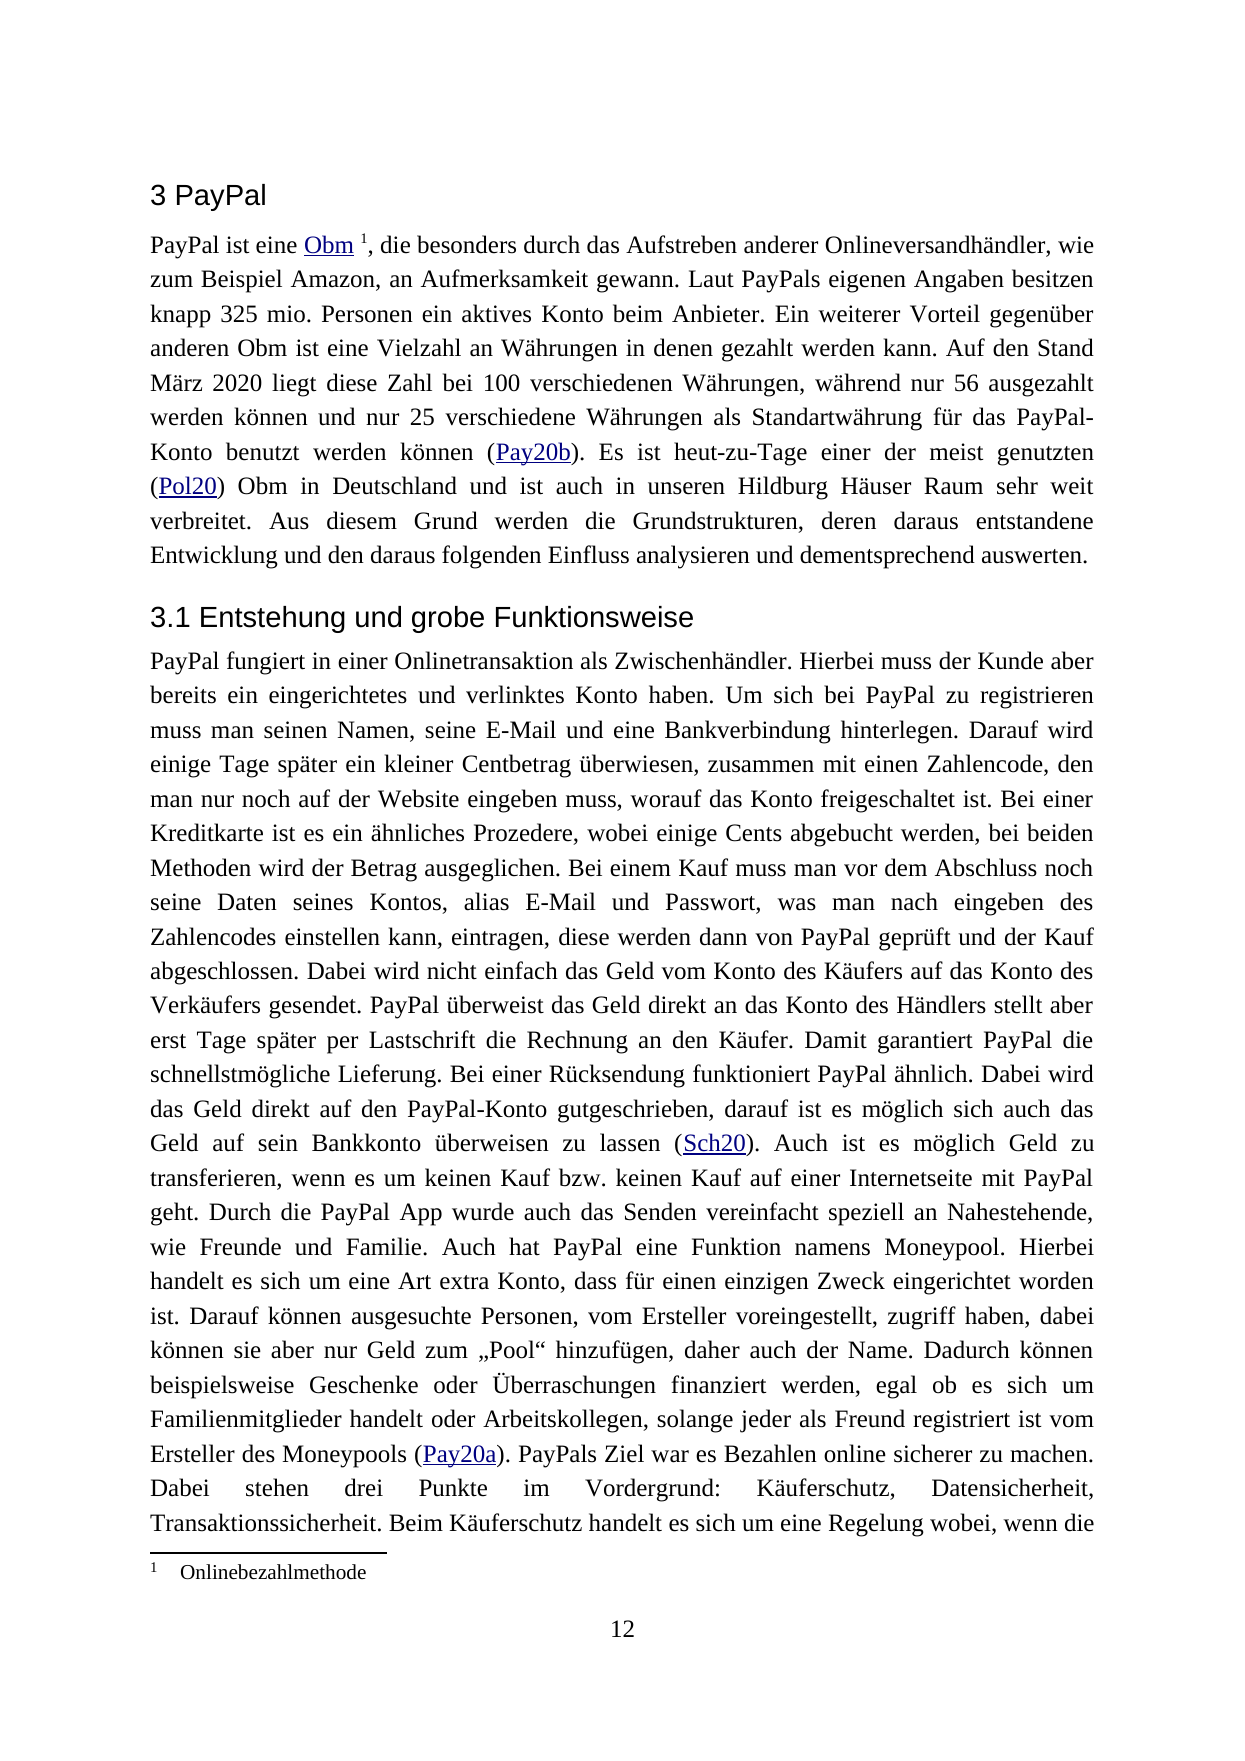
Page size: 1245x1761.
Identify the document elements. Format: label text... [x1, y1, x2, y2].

text Onlinebezahlmethode [150, 1559, 1095, 1584]
subtitle 3.1 Entstehung und grobe Funktionsweise [150, 600, 1095, 633]
subtitle 3 PayPal [150, 178, 1095, 211]
text PayPal fungiert in einer Onlinetransaktion als Zwischenhändler. Hierbei muss der Kunde aber bereits ein eingerichtetes und verlinktes Konto haben. Um sich bei PayPal zu registrieren muss man seinen Namen, seine E-Mail und eine Bankverbindung hinterlegen. Darauf wird einige Tage später ein kleiner Centbetrag überwiesen, zusammen mit einen Zahlencode, den man nur noch auf der Website eingeben muss, worauf das Konto freigeschaltet ist. Bei einer Kreditkarte ist es ein ähnliches Prozedere, wobei einige Cents abgebucht werden, bei beiden Methoden wird der Betrag ausgeglichen. Bei einem Kauf muss man vor dem Abschluss noch seine Daten seines Kontos, alias E-Mail und Passwort, was man nach eingeben des Zahlencodes einstellen kann, eintragen, diese werden dann von PayPal geprüft und der Kauf abgeschlossen. Dabei wird nicht einfach das Geld vom Konto des Käufers auf das Konto des Verkäufers gesendet. PayPal überweist das Geld direkt an das Konto des Händlers stellt aber erst Tage später per Lastschrift die Rechnung an den Käufer. Damit garantiert PayPal die schnellstmögliche Lieferung. Bei einer Rücksendung funktioniert PayPal ähnlich. Dabei wird das Geld direkt auf den PayPal-Konto gutgeschrieben, darauf ist es möglich sich auch das Geld auf sein Bankkonto überweisen zu lassen (Sch20). Auch ist es möglich Geld zu transferieren, wenn es um keinen Kauf bzw. keinen Kauf auf einer Internetseite mit PayPal geht. Durch die PayPal App wurde auch das Senden vereinfacht speziell an Nahestehende, wie Freunde und Familie. Auch hat PayPal eine Funktion namens Moneypool. Hierbei handelt es sich um eine Art extra Konto, dass für einen einzigen Zweck eingerichtet worden ist. Darauf können ausgesuchte Personen, vom Ersteller voreingestellt, zugriff haben, dabei können sie aber nur Geld zum „Pool“ hinzufügen, daher auch der Name. Dadurch können beispielsweise Geschenke oder Überraschungen finanziert werden, egal ob es sich um Familienmitglieder handelt oder Arbeitskollegen, solange jeder als Freund registriert ist vom Ersteller des Moneypools (Pay20a). PayPals Ziel war es Bezahlen online sicherer zu machen. Dabei stehen drei Punkte im Vordergrund: Käuferschutz, Datensicherheit, Transaktionssicherheit. Beim Käuferschutz handelt es sich um eine Regelung wobei, wenn die [150, 646, 1095, 1536]
text PayPal ist eine Obm , die besonders durch das Aufstreben anderer Onlineversandhändler, wie zum Beispiel Amazon, an Aufmerksamkeit gewann. Laut PayPals eigenen Angaben besitzen knapp 325 mio. Personen ein aktives Konto beim Anbieter. Ein weiterer Vorteil gegenüber anderen Obm ist eine Vielzahl an Währungen in denen gezahlt werden kann. Auf den Stand März 2020 liegt diese Zahl bei 100 verschiedenen Währungen, während nur 56 ausgezahlt werden können und nur 25 verschiedene Währungen als Standartwährung für das PayPal-Konto benutzt werden können (Pay20b). Es ist heut-zu-Tage einer der meist genutzten (Pol20) Obm in Deutschland und ist auch in unseren Hildburg Häuser Raum sehr weit verbreitet. Aus diesem Grund werden die Grundstrukturen, deren daraus entstandene Entwicklung und den daraus folgenden Einfluss analysieren und dementsprechend auswerten. [150, 230, 1095, 569]
